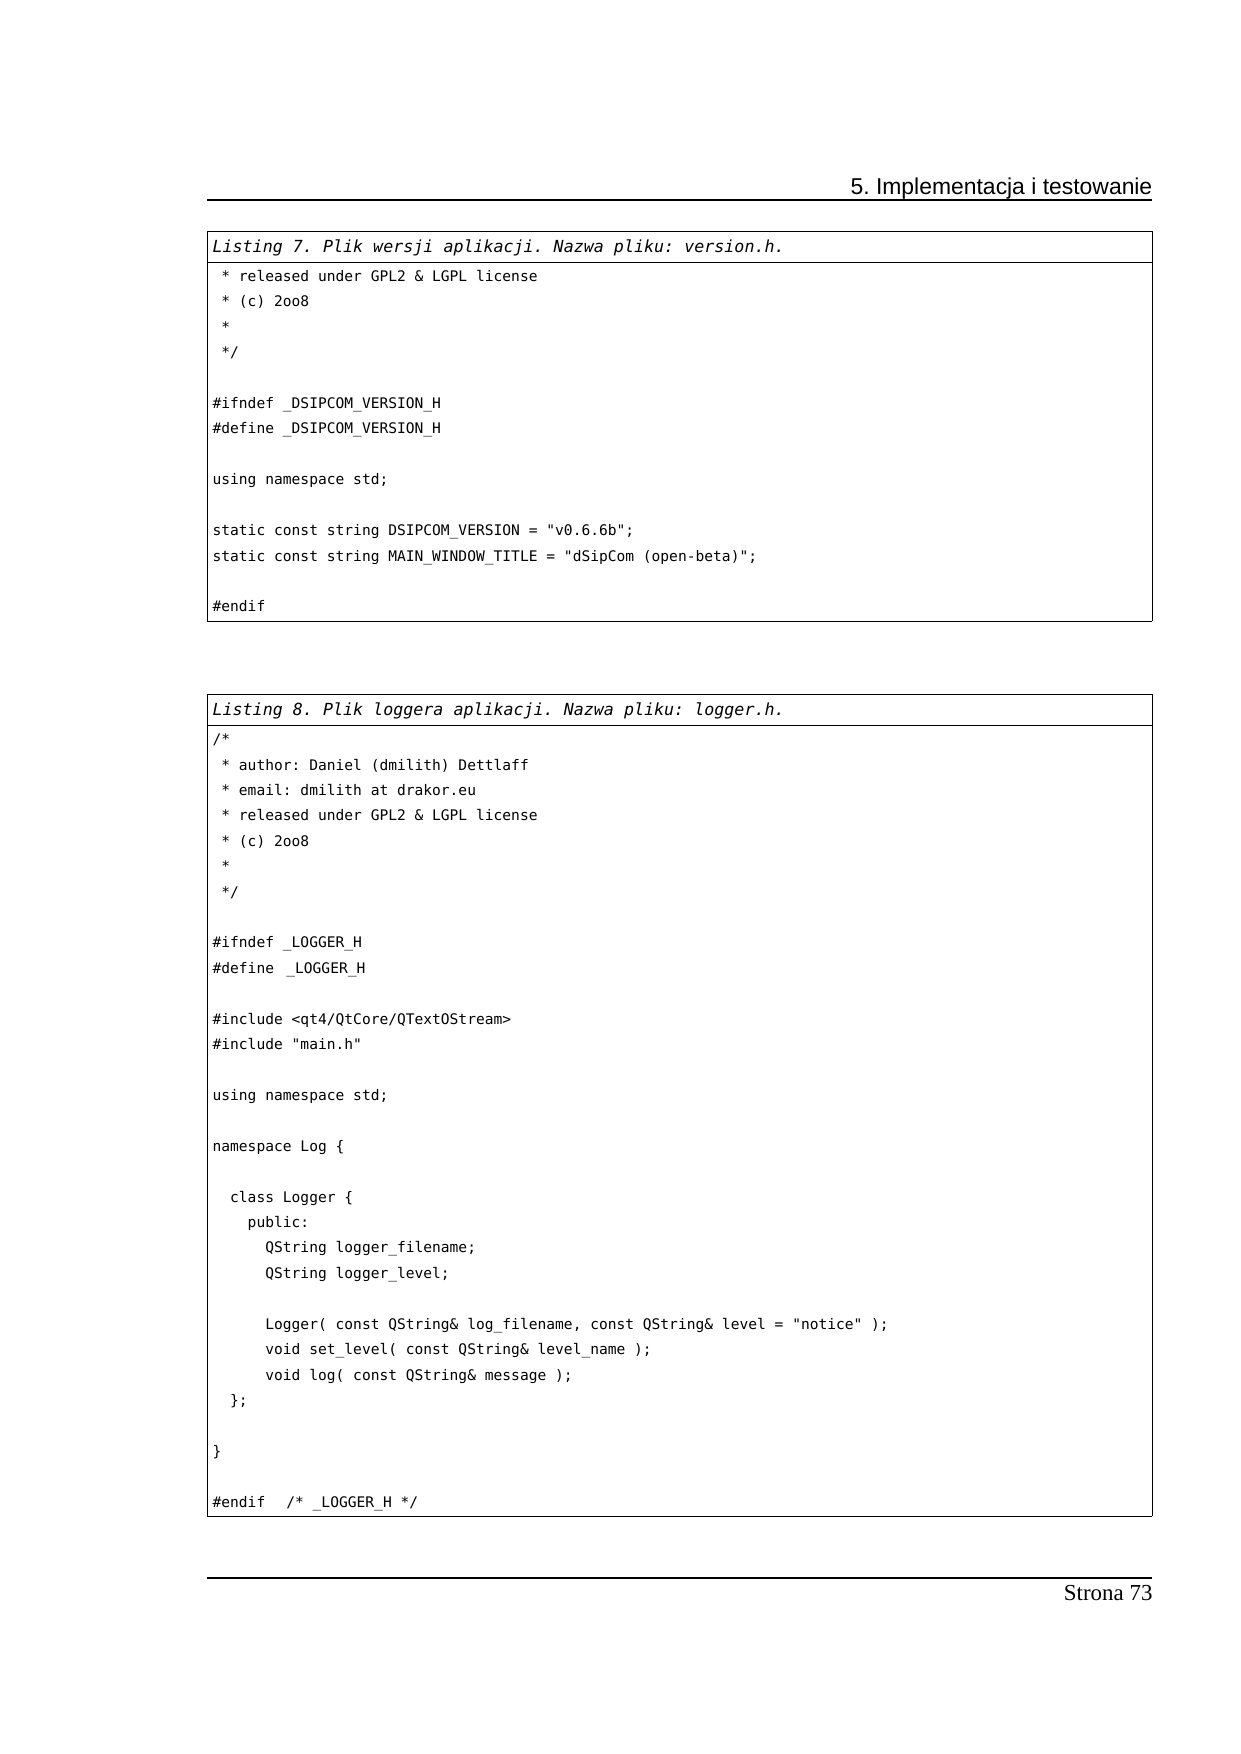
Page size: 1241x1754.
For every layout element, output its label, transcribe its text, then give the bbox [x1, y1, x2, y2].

table_header Listing 7. Plik wersji aplikacji. Nazwa pliku: version.h. [208, 232, 1152, 262]
table_cell /* * author: Daniel (dmilith) Dettlaff * email: dmilith at drakor.eu * released under GPL2 & LGPL license * (c) 2oo8 * */ #ifndef _LOGGER_H #define _LOGGER_H #include <qt4/QtCore/QTextOStream> #include "main.h" using namespace std; namespace Log { class Logger { public: QString logger_filename; QString logger_level; Logger( const QString& log_filename, const QString& level = "notice" ); void set_level( const QString& level_name ); void log( const QString& message ); }; } #endif /* _LOGGER_H */ [208, 726, 1152, 1516]
table_header Listing 8. Plik loggera aplikacji. Nazwa pliku: logger.h. [208, 695, 1152, 725]
table_cell * released under GPL2 & LGPL license * (c) 2oo8 * */ #ifndef _DSIPCOM_VERSION_H #define _DSIPCOM_VERSION_H using namespace std; static const string DSIPCOM_VERSION = "v0.6.6b"; static const string MAIN_WINDOW_TITLE = "dSipCom (open-beta)"; #endif [208, 263, 1152, 621]
